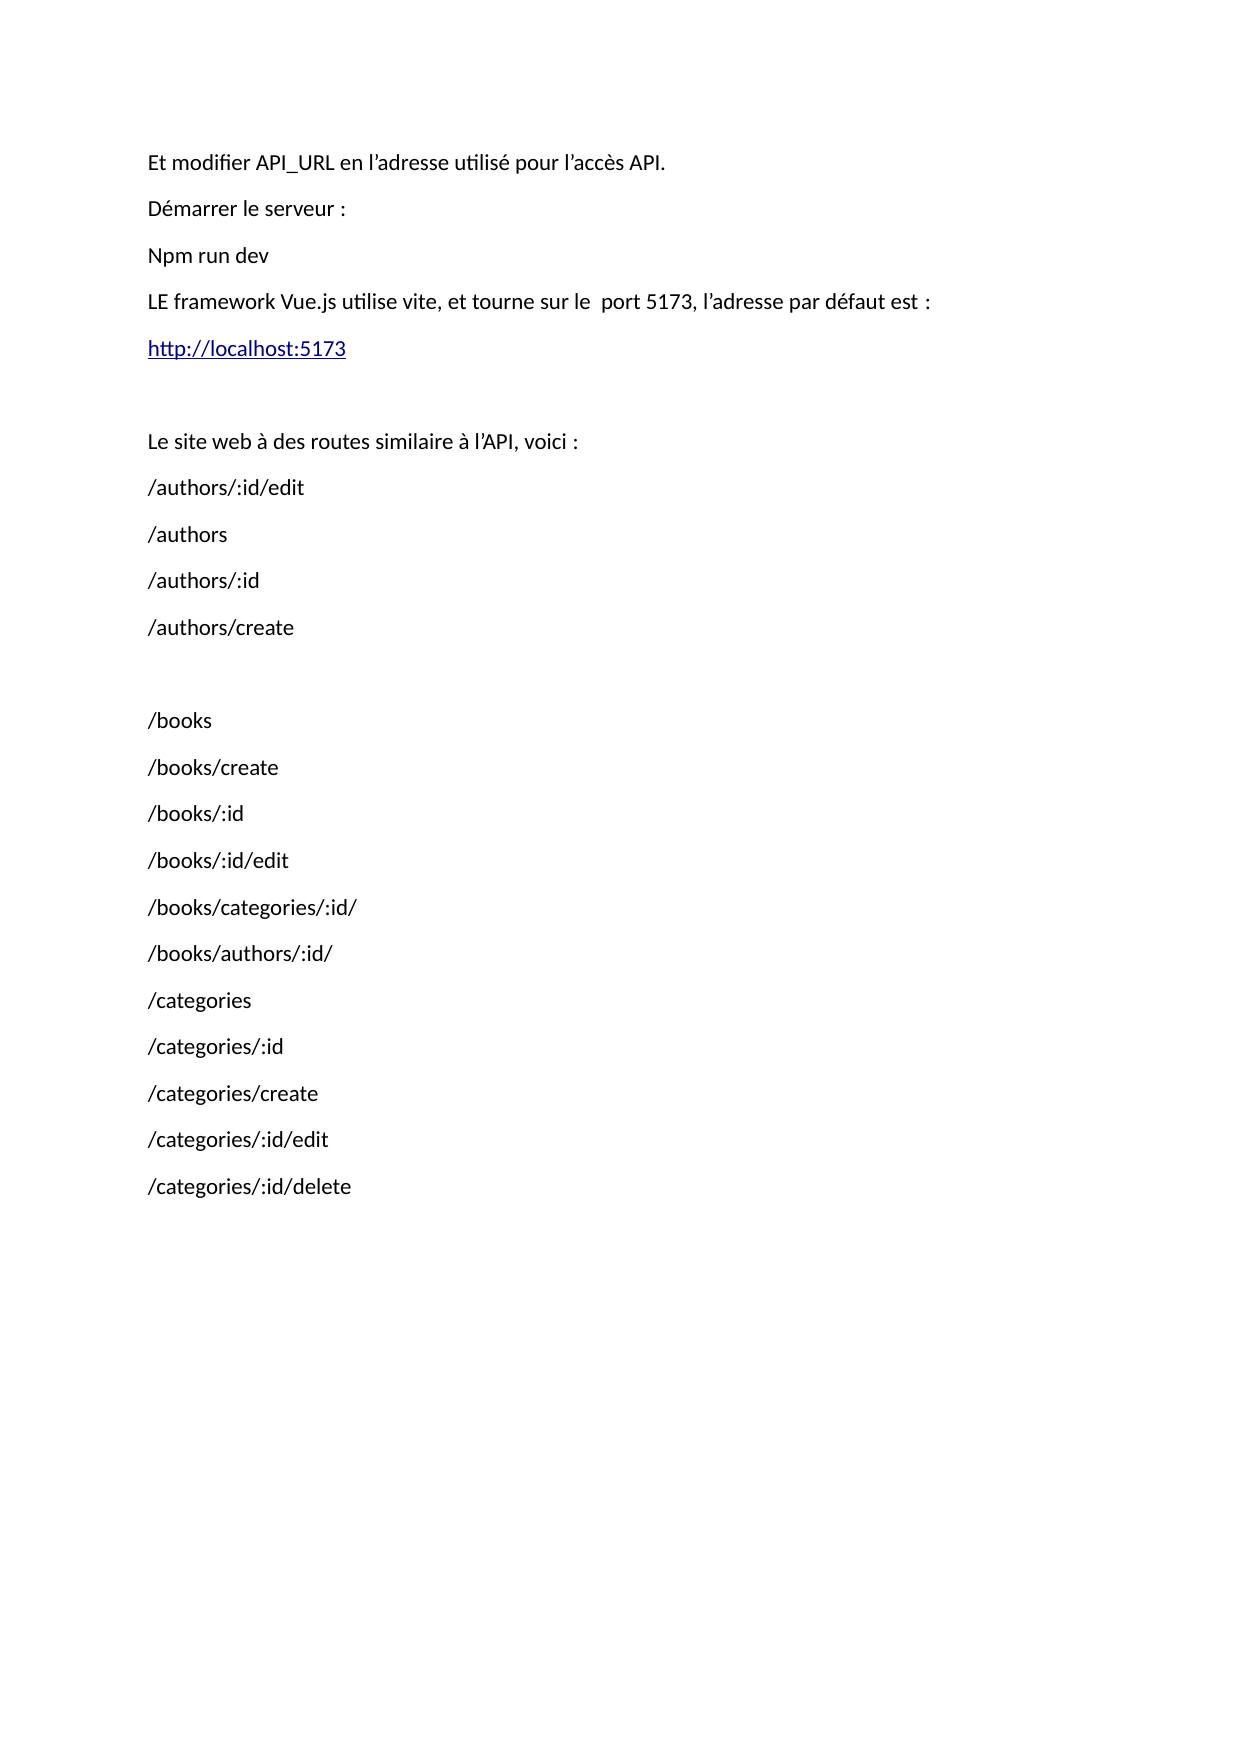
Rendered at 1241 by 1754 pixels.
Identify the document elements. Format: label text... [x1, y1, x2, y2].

text Le site web à des routes similaire à l’API, voici : [148, 427, 1093, 455]
text /books [148, 706, 1093, 734]
text Démarrer le serveur : [148, 194, 1093, 222]
text /authors [148, 520, 1093, 548]
text /authors/:id/edit [148, 473, 1093, 502]
text /categories/:id/edit [148, 1125, 1093, 1153]
text /books/categories/:id/ [148, 893, 1093, 921]
text LE framework Vue.js utilise vite, et tourne sur le port 5173, l’adresse par défaut est : [148, 287, 1093, 315]
text /books/authors/:id/ [148, 939, 1093, 967]
text http://localhost:5173 [148, 334, 1093, 362]
text Et modifier API_URL en l’adresse utilisé pour l’accès API. [148, 148, 1093, 176]
text /categories/:id/delete [148, 1172, 1093, 1200]
text /books/:id [148, 799, 1093, 827]
text /categories/create [148, 1079, 1093, 1107]
text /authors/create [148, 613, 1093, 641]
text /authors/:id [148, 567, 1093, 595]
text /books/:id/edit [148, 846, 1093, 874]
text Npm run dev [148, 241, 1093, 269]
text /books/create [148, 753, 1093, 781]
text /categories [148, 986, 1093, 1014]
text /categories/:id [148, 1032, 1093, 1060]
